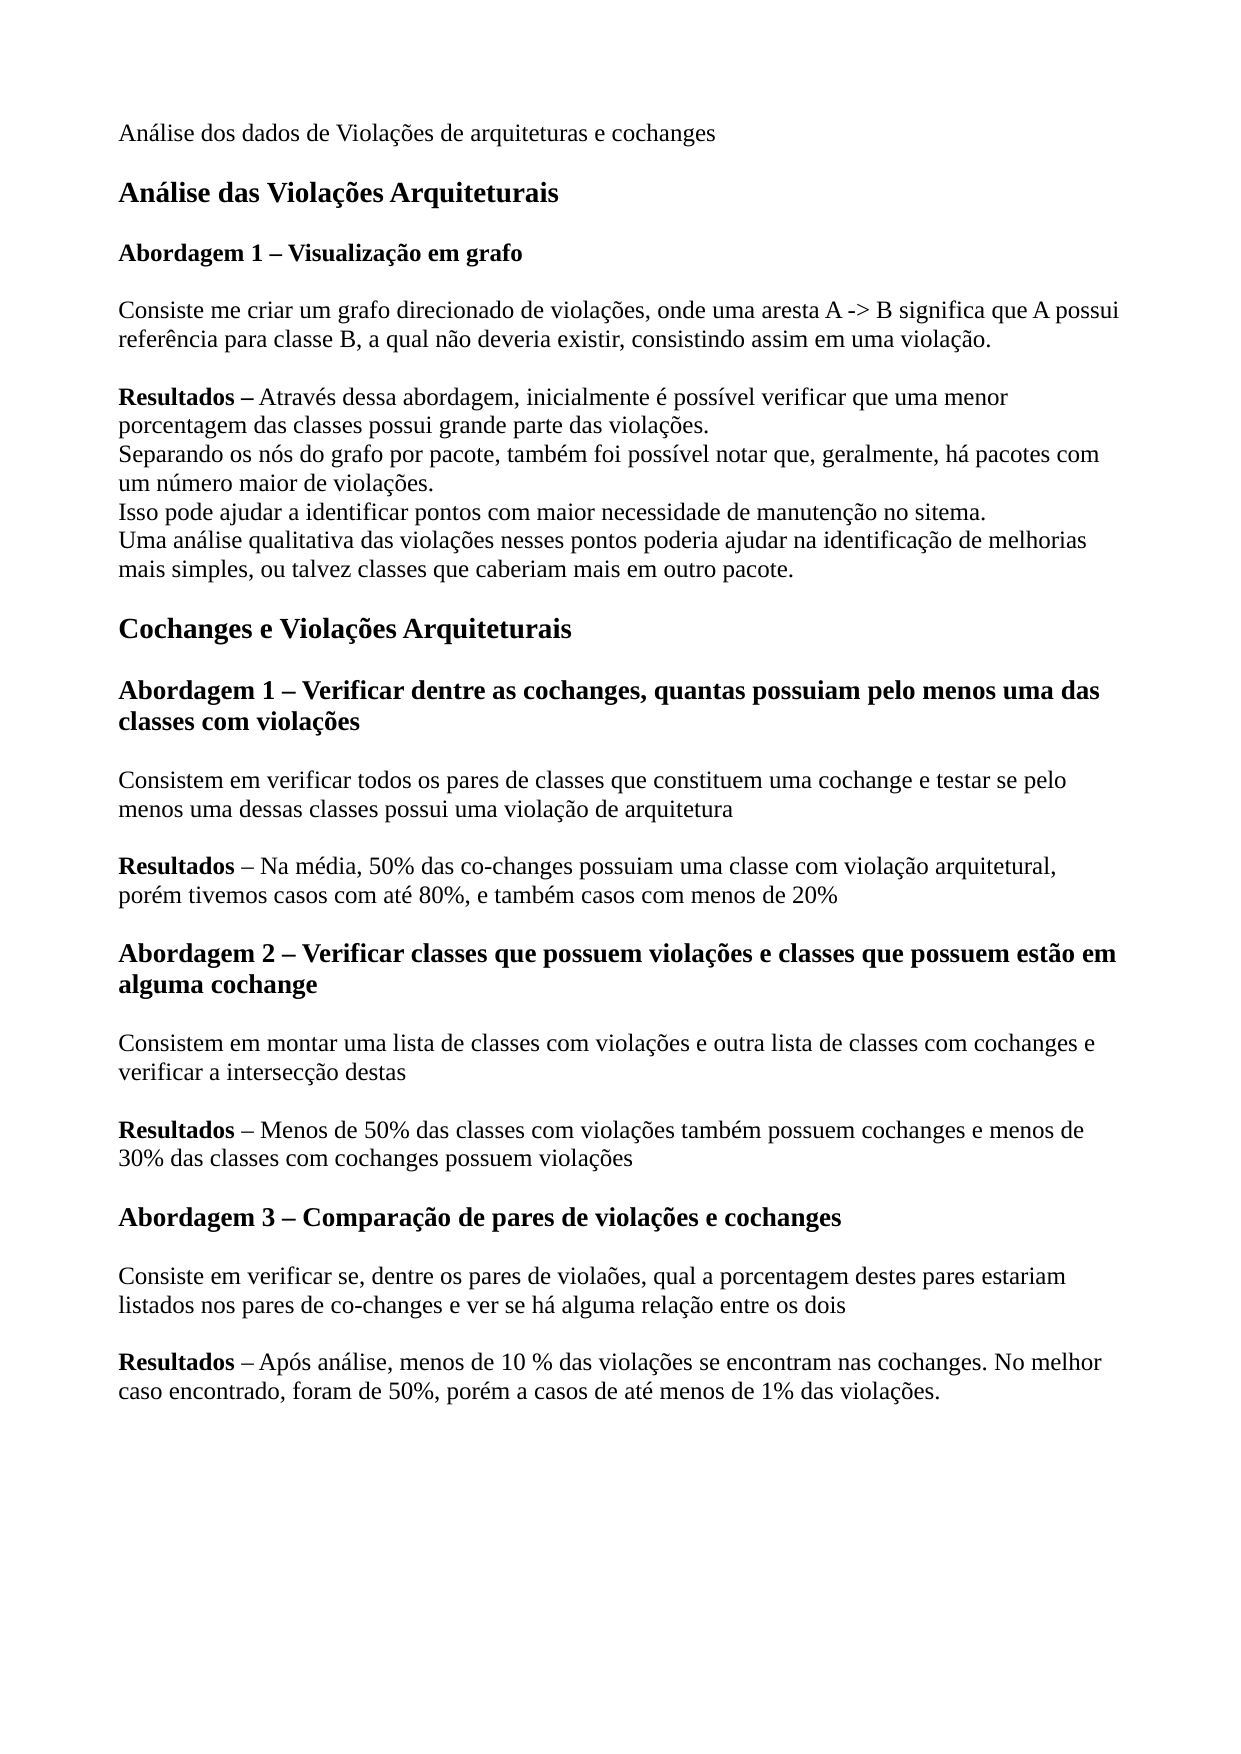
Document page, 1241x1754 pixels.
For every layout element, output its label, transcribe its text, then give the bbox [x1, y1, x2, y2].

text Cochanges e Violações Arquiteturais [118, 612, 1122, 645]
text Uma análise qualitativa das violações nesses pontos poderia ajudar na identificação de melhorias mais simples, ou talvez classes que caberiam mais em outro pacote. [118, 525, 1122, 583]
text Consistem em verificar todos os pares de classes que constituem uma cochange e testar se pelo menos uma dessas classes possui uma violação de arquitetura [118, 765, 1122, 822]
text Abordagem 1 – Verificar dentre as cochanges, quantas possuiam pelo menos uma das classes com violações [118, 674, 1122, 736]
text Consiste me criar um grafo direcionado de violações, onde uma aresta A -> B significa que A possui referência para classe B, a qual não deveria existir, consistindo assim em uma violação. [118, 295, 1122, 353]
text Análise das Violações Arquiteturais [118, 176, 1122, 209]
text Resultados – Através dessa abordagem, inicialmente é possível verificar que uma menor porcentagem das classes possui grande parte das violações. [118, 382, 1122, 439]
text Separando os nós do grafo por pacote, também foi possível notar que, geralmente, há pacotes com um número maior de violações. [118, 439, 1122, 497]
text Resultados – Após análise, menos de 10 % das violações se encontram nas cochanges. No melhor caso encontrado, foram de 50%, porém a casos de até menos de 1% das violações. [118, 1347, 1122, 1405]
text Análise dos dados de Violações de arquiteturas e cochanges [118, 118, 1122, 147]
text Isso pode ajudar a identificar pontos com maior necessidade de manutenção no sitema. [118, 497, 1122, 525]
text Consistem em montar uma lista de classes com violações e outra lista de classes com cochanges e verificar a intersecção destas [118, 1028, 1122, 1086]
text Resultados – Menos de 50% das classes com violações também possuem cochanges e menos de 30% das classes com cochanges possuem violações [118, 1115, 1122, 1172]
text Consiste em verificar se, dentre os pares de violaões, qual a porcentagem destes pares estariam listados nos pares de co-changes e ver se há alguma relação entre os dois [118, 1261, 1122, 1318]
text Abordagem 2 – Verificar classes que possuem violações e classes que possuem estão em alguma cochange [118, 937, 1122, 1000]
text Abordagem 3 – Comparação de pares de violações e cochanges [118, 1201, 1122, 1232]
text Abordagem 1 – Visualização em grafo [118, 238, 1122, 267]
text Resultados – Na média, 50% das co-changes possuiam uma classe com violação arquitetural, porém tivemos casos com até 80%, e também casos com menos de 20% [118, 851, 1122, 909]
